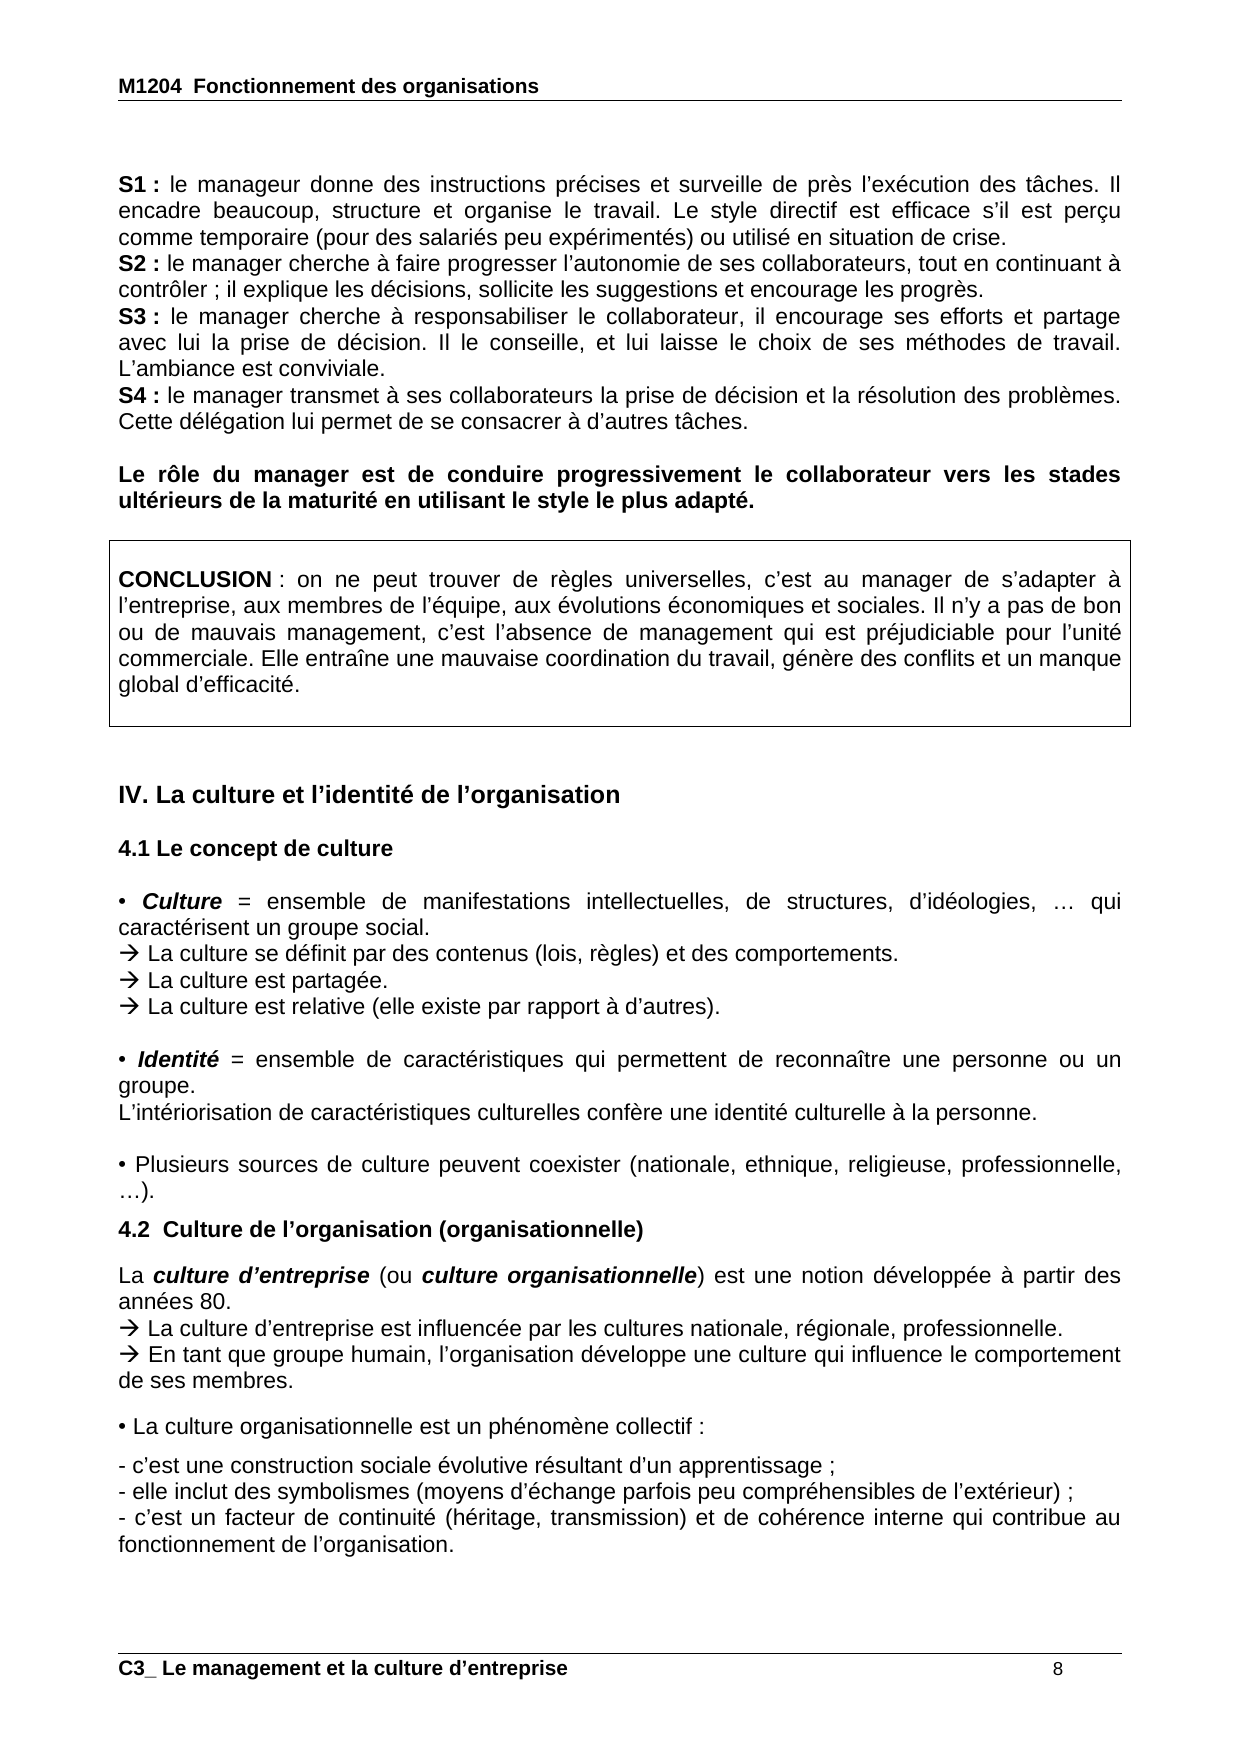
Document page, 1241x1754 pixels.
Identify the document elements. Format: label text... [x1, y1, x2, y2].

text S3 : le manager cherche à responsabiliser le collaborateur, il encourage ses efforts et partage avec lui la prise de décision. Il le conseille, et lui laisse le choix de ses méthodes de travail. L’ambiance est conviviale. [118, 303, 1122, 382]
text - elle inclut des symbolismes (moyens d’échange parfois peu compréhensibles de l’extérieur) ; [118, 1478, 1122, 1504]
text L’intériorisation de caractéristiques culturelles confère une identité culturelle à la personne. [118, 1098, 1122, 1125]
text - c’est un facteur de continuité (héritage, transmission) et de cohérence interne qui contribue au fonctionnement de l’organisation. [118, 1504, 1122, 1557]
text  La culture d’entreprise est influencée par les cultures nationale, régionale, professionnelle. [118, 1314, 1122, 1341]
text  La culture est partagée. [118, 967, 1122, 993]
text  Plusieurs sources de culture peuvent coexister (nationale, ethnique, religieuse, professionnelle, …). [118, 1151, 1122, 1204]
text  La culture est relative (elle existe par rapport à d’autres). [118, 993, 1122, 1019]
text Le rôle du manager est de conduire progressivement le collaborateur vers les stades ultérieurs de la maturité en utilisant le style le plus adapté. [118, 461, 1122, 513]
text S2 : le manager cherche à faire progresser l’autonomie de ses collaborateurs, tout en continuant à contrôler ; il explique les décisions, sollicite les suggestions et encourage les progrès. [118, 250, 1122, 303]
text S4 : le manager transmet à ses collaborateurs la prise de décision et la résolution des problèmes. Cette délégation lui permet de se consacrer à d’autres tâches. [118, 382, 1122, 434]
text S1 : le manageur donne des instructions précises et surveille de près l’exécution des tâches. Il encadre beaucoup, structure et organise le travail. Le style directif est efficace s’il est perçu comme temporaire (pour des salariés peu expérimentés) ou utilisé en situation de crise. [118, 171, 1122, 250]
text 4.2 Culture de l’organisation (organisationnelle) [118, 1216, 1122, 1243]
text CONCLUSION : on ne peut trouver de règles universelles, c’est au manager de s’adapter à l’entreprise, aux membres de l’équipe, aux évolutions économiques et sociales. Il n’y a pas de bon ou de mauvais management, c’est l’absence de management qui est préjudiciable pour l’unité commerciale. Elle entraîne une mauvaise coordination du travail, génère des conflits et un manque global d’efficacité. [110, 541, 1130, 698]
text La culture d’entreprise (ou culture organisationnelle) est une notion développée à partir des années 80. [118, 1262, 1122, 1314]
text IV. La culture et l’identité de l’organisation [118, 780, 1122, 808]
text  Culture = ensemble de manifestations intellectuelles, de structures, d’idéologies, … qui caractérisent un groupe social. [118, 888, 1122, 940]
text 4.1 Le concept de culture [118, 835, 1122, 861]
text  Identité = ensemble de caractéristiques qui permettent de reconnaître une personne ou un groupe. [118, 1046, 1122, 1098]
text  La culture se définit par des contenus (lois, règles) et des comportements. [118, 940, 1122, 967]
text  En tant que groupe humain, l’organisation développe une culture qui influence le comportement de ses membres. [118, 1341, 1122, 1394]
text  La culture organisationnelle est un phénomène collectif : [118, 1413, 1122, 1439]
text - c’est une construction sociale évolutive résultant d’un apprentissage ; [118, 1452, 1122, 1478]
